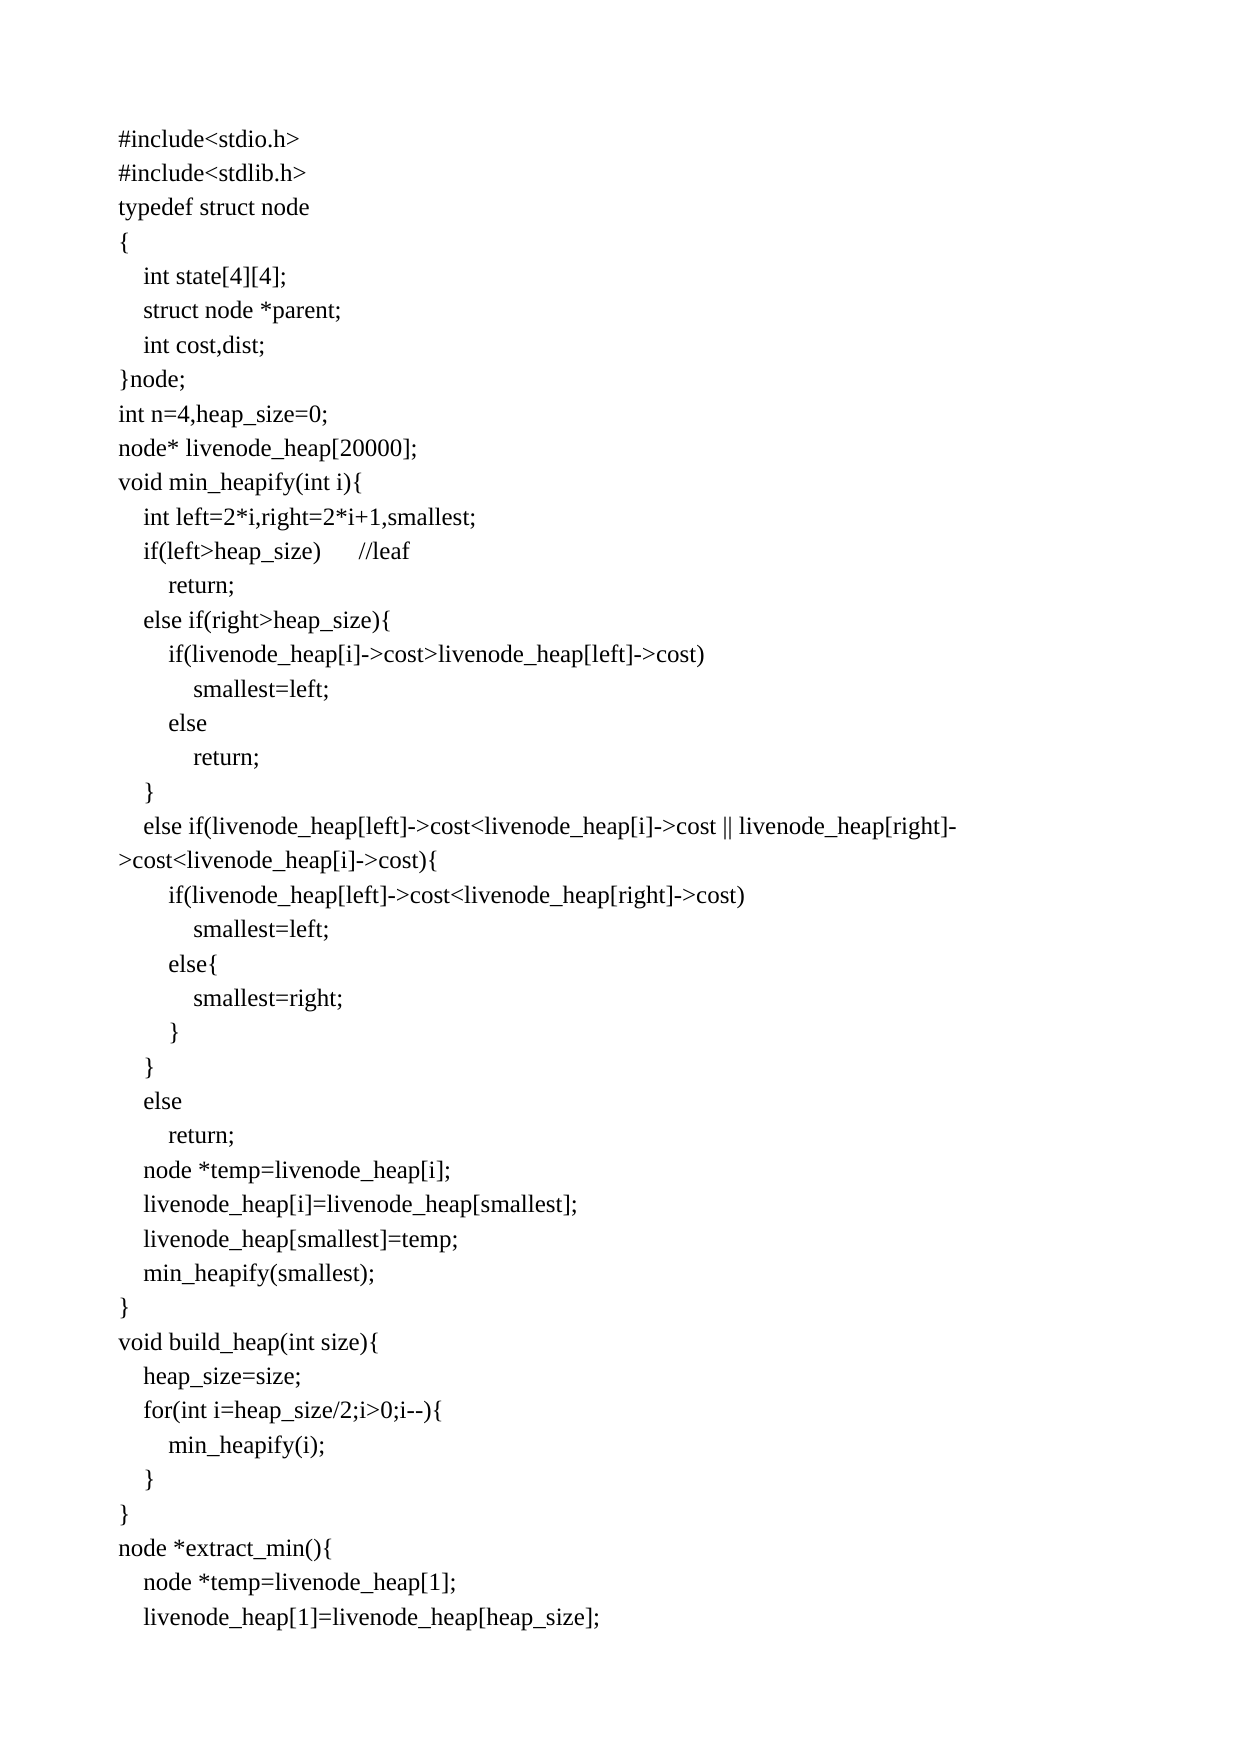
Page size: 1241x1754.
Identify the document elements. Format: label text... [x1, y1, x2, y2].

text } [118, 771, 1122, 806]
text else if(livenode_heap[left]->cost<livenode_heap[i]->cost || livenode_heap[right]->cost<livenode_heap[i]->cost){ [118, 806, 1122, 874]
text typedef struct node [118, 187, 1122, 221]
text smallest=left; [118, 668, 1122, 702]
text min_heapify(smallest); [118, 1252, 1122, 1287]
text node *temp=livenode_heap[1]; [118, 1562, 1122, 1596]
text else{ [118, 943, 1122, 977]
text int cost,dist; [118, 324, 1122, 359]
text smallest=left; [118, 909, 1122, 943]
text } [118, 1012, 1122, 1046]
text } [118, 1493, 1122, 1527]
text if(livenode_heap[left]->cost<livenode_heap[right]->cost) [118, 874, 1122, 909]
text }node; [118, 359, 1122, 393]
text node *temp=livenode_heap[i]; [118, 1149, 1122, 1184]
text else if(right>heap_size){ [118, 599, 1122, 634]
text } [118, 1287, 1122, 1321]
text livenode_heap[i]=livenode_heap[smallest]; [118, 1184, 1122, 1218]
text int n=4,heap_size=0; [118, 393, 1122, 427]
text return; [118, 565, 1122, 599]
text int left=2*i,right=2*i+1,smallest; [118, 496, 1122, 531]
text int state[4][4]; [118, 256, 1122, 290]
text { [118, 221, 1122, 256]
text livenode_heap[1]=livenode_heap[heap_size]; [118, 1596, 1122, 1631]
text #include<stdlib.h> [118, 152, 1122, 187]
text node* livenode_heap[20000]; [118, 427, 1122, 462]
text min_heapify(i); [118, 1424, 1122, 1459]
text if(left>heap_size) //leaf [118, 531, 1122, 565]
text #include<stdio.h> [118, 118, 1122, 152]
text void build_heap(int size){ [118, 1321, 1122, 1356]
text else [118, 702, 1122, 737]
text if(livenode_heap[i]->cost>livenode_heap[left]->cost) [118, 634, 1122, 668]
text livenode_heap[smallest]=temp; [118, 1218, 1122, 1252]
text for(int i=heap_size/2;i>0;i--){ [118, 1390, 1122, 1424]
text struct node *parent; [118, 290, 1122, 324]
text heap_size=size; [118, 1356, 1122, 1390]
text else [118, 1081, 1122, 1115]
text smallest=right; [118, 977, 1122, 1012]
text } [118, 1459, 1122, 1493]
text return; [118, 737, 1122, 771]
text void min_heapify(int i){ [118, 462, 1122, 496]
text node *extract_min(){ [118, 1527, 1122, 1562]
text } [118, 1046, 1122, 1081]
text return; [118, 1115, 1122, 1149]
